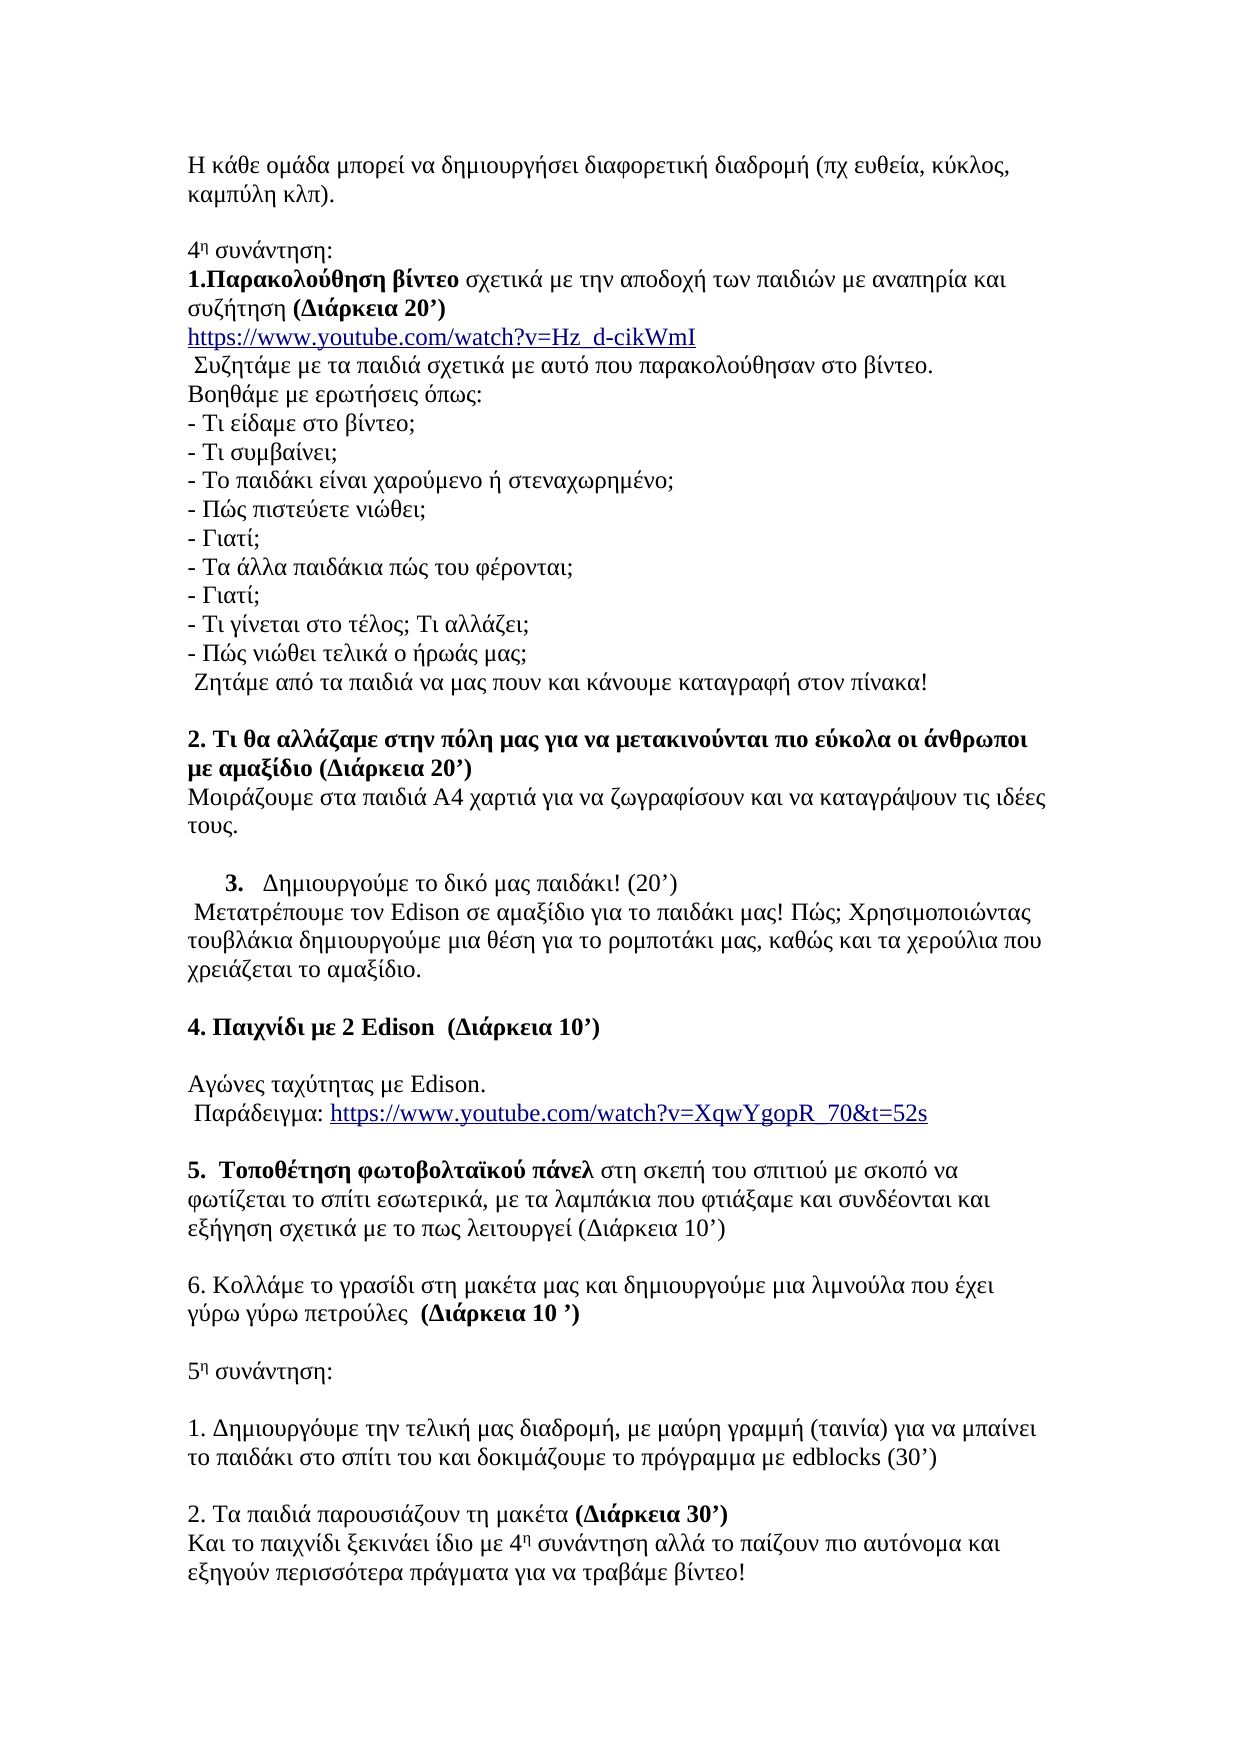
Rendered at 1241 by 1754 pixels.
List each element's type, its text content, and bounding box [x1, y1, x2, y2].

text 1.Παρακολούθηση βίντεο σχετικά με την αποδοχή των παιδιών με αναπηρία και συζήτηση (Διάρκεια 20’) [187, 264, 1053, 322]
text Βοηθάμε με ερωτήσεις όπως: [187, 379, 1053, 408]
text 5η συνάντηση: [187, 1356, 1053, 1385]
text - Τι γίνεται στο τέλος; Τι αλλάζει; [187, 609, 1053, 638]
text - Γιατί; [187, 581, 1053, 609]
text - Πώς πιστεύετε νιώθει; [187, 494, 1053, 523]
text Μετατρέπουμε τον Edison σε αμαξίδιο για το παιδάκι μας! Πώς; Χρησιμοποιώντας τουβλάκια δημιουργούμε μια θέση για το ρομποτάκι μας, καθώς και τα χερούλια που χρειάζεται το αμαξίδιο. [187, 897, 1053, 983]
text 5. Τοποθέτηση φωτοβολταϊκού πάνελ στη σκεπή του σπιτιού με σκοπό να φωτίζεται το σπίτι εσωτερικά, με τα λαμπάκια που φτιάξαμε και συνδέονται και εξήγηση σχετικά με το πως λειτουργεί (Διάρκεια 10’) [187, 1156, 1053, 1242]
text - Γιατί; [187, 523, 1053, 552]
list Δημιουργούμε το δικό μας παιδάκι! (20’) [225, 868, 1053, 897]
text Μοιράζουμε στα παιδιά Α4 χαρτιά για να ζωγραφίσουν και να καταγράψουν τις ιδέες τους. [187, 782, 1053, 839]
text - Τι είδαμε στο βίντεο; [187, 408, 1053, 437]
text - Τι συμβαίνει; [187, 437, 1053, 466]
text Και το παιχνίδι ξεκινάει ίδιο με 4η συνάντηση αλλά το παίζουν πιο αυτόνομα και εξηγούν περισσότερα πράγματα για να τραβάμε βίντεο! [187, 1528, 1053, 1585]
text Παράδειγμα: https://www.youtube.com/watch?v=XqwYgopR_70&t=52s [187, 1098, 1053, 1127]
text - Το παιδάκι είναι χαρούμενο ή στεναχωρημένο; [187, 466, 1053, 494]
text Η κάθε ομάδα μπορεί να δημιουργήσει διαφορετική διαδρομή (πχ ευθεία, κύκλος, καμπύλη κλπ). [187, 150, 1053, 207]
text 4η συνάντηση: [187, 236, 1053, 264]
text 2. Τι θα αλλάζαμε στην πόλη μας για να μετακινούνται πιο εύκολα οι άνθρωποι με αμαξίδιο (Διάρκεια 20’) [187, 724, 1053, 782]
text Ζητάμε από τα παιδιά να μας πουν και κάνουμε καταγραφή στον πίνακα! [187, 667, 1053, 696]
text https://www.youtube.com/watch?v=Hz_d-cikWmI [187, 322, 1053, 351]
text 6. Κολλάμε το γρασίδι στη μακέτα μας και δημιουργούμε μια λιμνούλα που έχει γύρω γύρω πετρούλες (Διάρκεια 10 ’) [187, 1270, 1053, 1327]
text - Τα άλλα παιδάκια πώς του φέρονται; [187, 552, 1053, 581]
text 2. Τα παιδιά παρουσιάζουν τη μακέτα (Διάρκεια 30’) [187, 1499, 1053, 1528]
text Συζητάμε με τα παιδιά σχετικά με αυτό που παρακολούθησαν στο βίντεο. [187, 351, 1053, 379]
text 4. Παιχνίδι με 2 Edison (Διάρκεια 10’) [187, 1012, 1053, 1041]
text 1. Δημιουργόυμε την τελική μας διαδρομή, με μαύρη γραμμή (ταινία) για να μπαίνει το παιδάκι στο σπίτι του και δοκιμάζουμε το πρόγραμμα με edblocks (30’) [187, 1413, 1053, 1471]
text - Πώς νιώθει τελικά ο ήρωάς μας; [187, 638, 1053, 667]
text Αγώνες ταχύτητας με Edison. [187, 1069, 1053, 1098]
